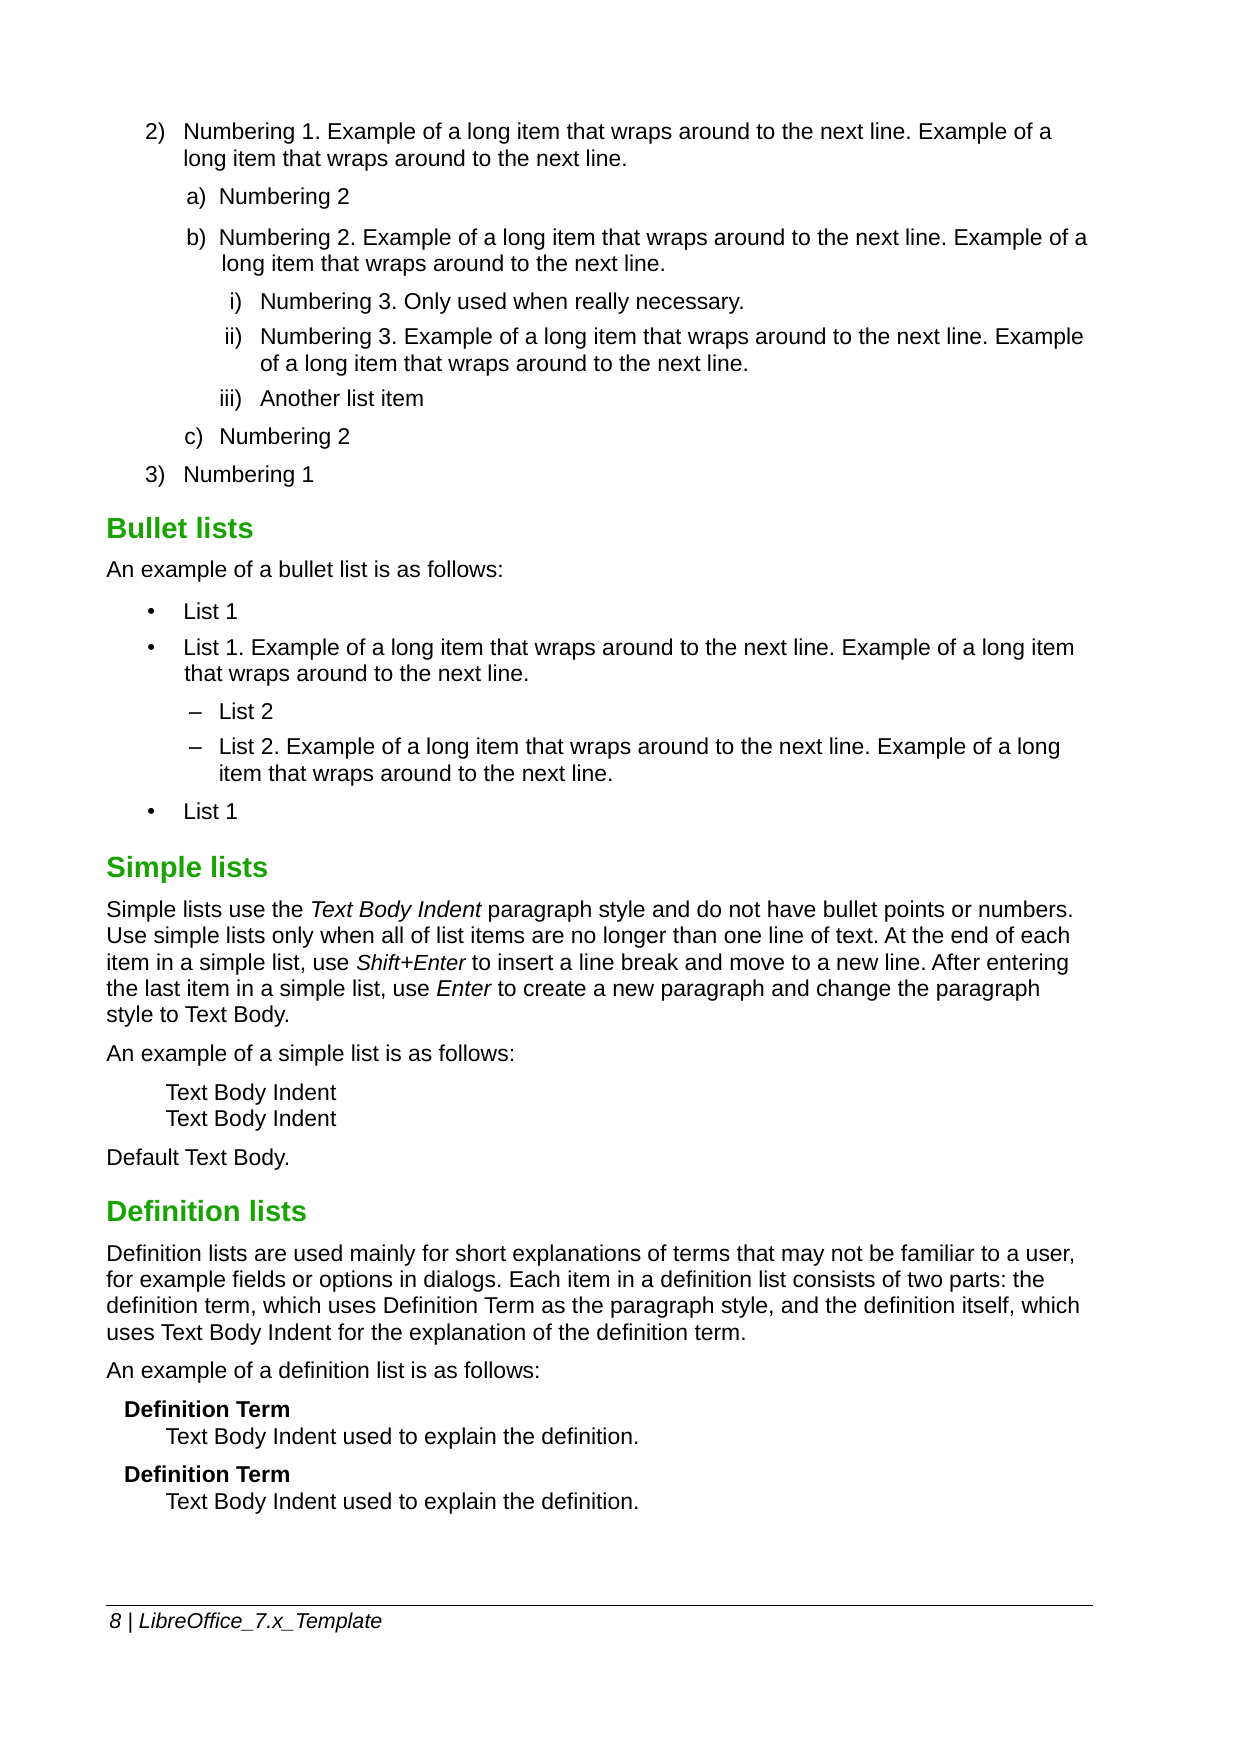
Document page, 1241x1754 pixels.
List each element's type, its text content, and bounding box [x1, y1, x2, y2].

text Text Body Indent Text Body Indent [165, 1079, 1093, 1132]
list List 2 [189, 698, 1093, 724]
list Numbering 2 [181, 420, 1093, 452]
text Simple lists use the Text Body Indent paragraph style and do not have bullet points or numbers. Use simple lists only when all of list items are no longer than one line of text. At the end of each item in a simple list, use Shift+Enter to insert a line break and move to a new line. After entering the last item in a simple list, use Enter to create a new paragraph and change the paragraph style to Text Body. [106, 896, 1093, 1028]
text An example of a definition list is as follows: [106, 1357, 1093, 1384]
text Definition Term [124, 1461, 1093, 1488]
subtitle Simple lists [106, 851, 1093, 884]
text An example of a bullet list is as follows: [106, 556, 1093, 583]
list List 1 [144, 595, 1093, 624]
text Text Body Indent used to explain the definition. [165, 1423, 1093, 1449]
list List 1 [144, 795, 1093, 827]
subtitle Bullet lists [106, 511, 1093, 545]
list Another list item [242, 385, 1093, 411]
list List 2. Example of a long item that wraps around to the next line. Example of a long item that wraps around to the next line. [189, 733, 1093, 786]
text Definition lists are used mainly for short explanations of terms that may not be familiar to a user, for example fields or options in dialogs. Each item in a definition list consists of two parts: the definition term, which uses Definition Term as the paragraph style, and the definition itself, which uses Text Body Indent for the explanation of the definition term. [106, 1239, 1093, 1345]
text Text Body Indent used to explain the definition. [165, 1488, 1093, 1514]
list Numbering 2. Example of a long item that wraps around to the next line. Example of a long item that wraps around to the next line. [183, 221, 1093, 279]
list List 1. Example of a long item that wraps around to the next line. Example of a long item that wraps around to the next line. [144, 631, 1093, 689]
text Definition Term [124, 1396, 1093, 1423]
subtitle Definition lists [106, 1194, 1093, 1228]
text An example of a simple list is as follows: [106, 1040, 1093, 1066]
list Numbering 3. Example of a long item that wraps around to the next line. Example of a long item that wraps around to the next line. [242, 323, 1093, 376]
text Default Text Body. [106, 1144, 1093, 1171]
list Numbering 1 [165, 461, 1093, 487]
list Numbering 1. Example of a long item that wraps around to the next line. Example of a long item that wraps around to the next line. [165, 118, 1093, 171]
list Numbering 2 [183, 180, 1093, 212]
list Numbering 3. Only used when really necessary. [242, 288, 1093, 314]
